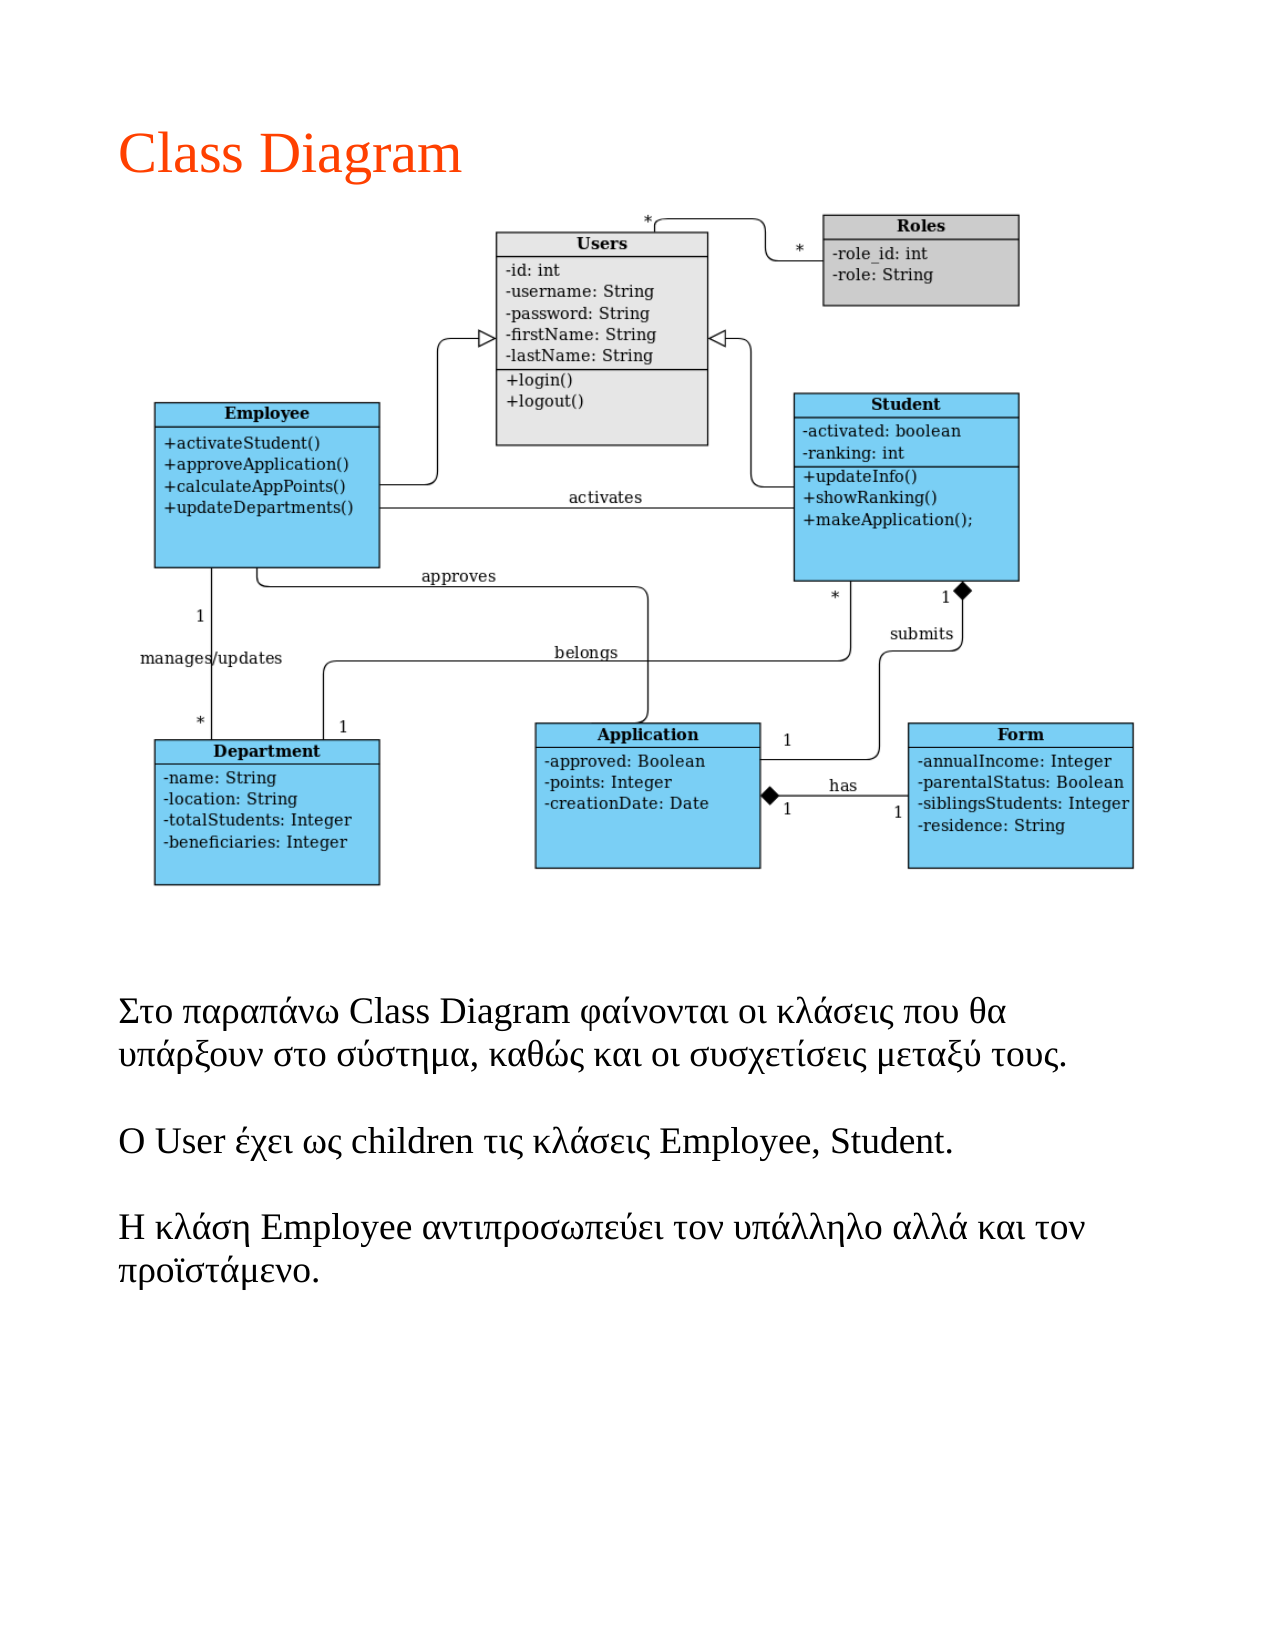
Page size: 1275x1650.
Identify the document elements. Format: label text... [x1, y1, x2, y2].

text Ο User έχει ως children τις κλάσεις Employee, Student. [118, 1118, 1157, 1161]
text Η κλάση Employee αντιπροσωπεύει τον υπάλληλο αλλά και τον προϊστάμενο. [118, 1204, 1157, 1291]
picture [118, 185, 1157, 922]
text Στο παραπάνω Class Diagram φαίνονται οι κλάσεις που θα υπάρξουν στο σύστημα, καθώς και οι συσχετίσεις μεταξύ τους. [118, 989, 1157, 1075]
text Class Diagram [118, 118, 1157, 185]
